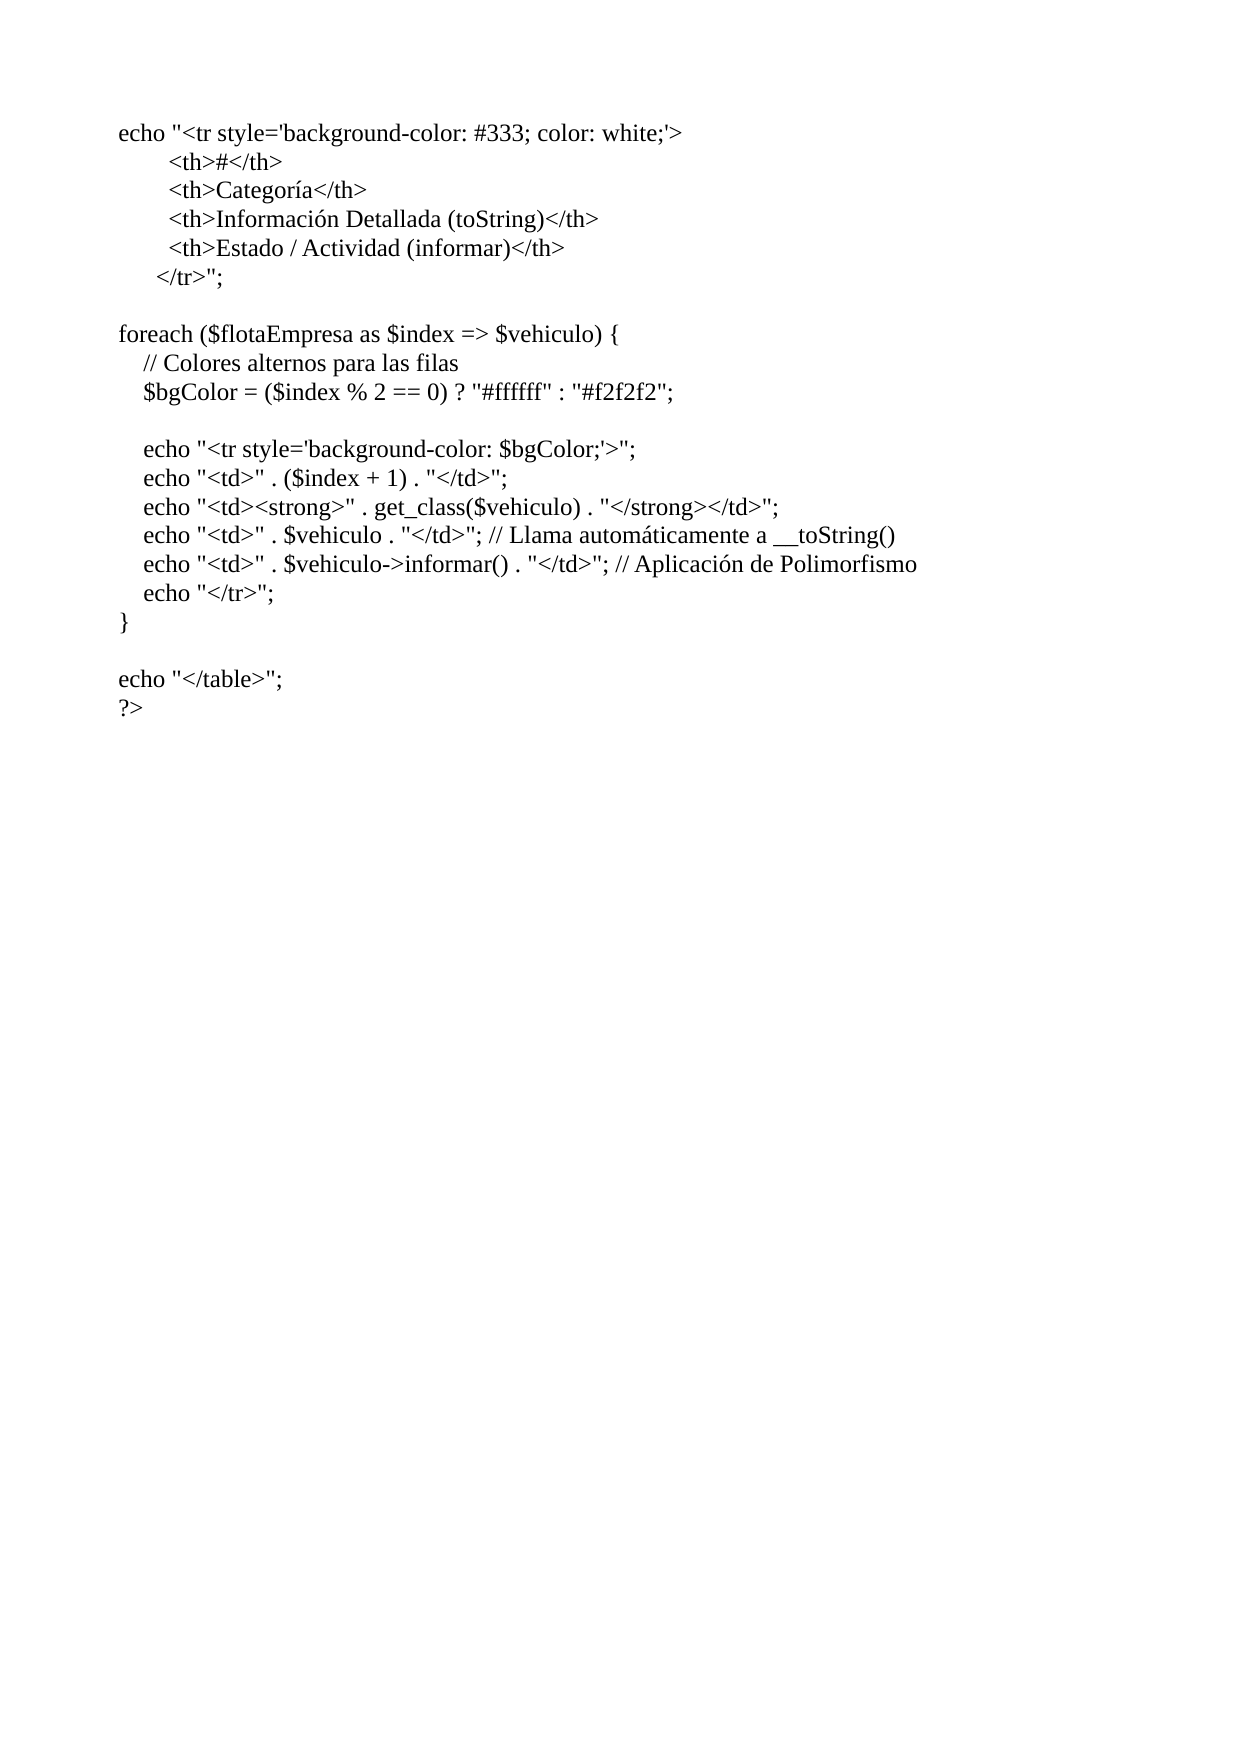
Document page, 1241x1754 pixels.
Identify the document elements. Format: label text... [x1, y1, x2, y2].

text echo "<td>" . $vehiculo->informar() . "</td>"; // Aplicación de Polimorfismo [118, 549, 1122, 578]
text echo "</table>"; [118, 664, 1122, 693]
text echo "<tr style='background-color: $bgColor;'>"; [118, 434, 1122, 463]
text </tr>"; [118, 262, 1122, 291]
text echo "</tr>"; [118, 578, 1122, 607]
text } [118, 607, 1122, 636]
text // Colores alternos para las filas [118, 348, 1122, 377]
text <th>Categoría</th> [118, 176, 1122, 204]
text <th>#</th> [118, 147, 1122, 176]
text echo "<tr style='background-color: #333; color: white;'> [118, 118, 1122, 147]
text echo "<td>" . ($index + 1) . "</td>"; [118, 463, 1122, 492]
text $bgColor = ($index % 2 == 0) ? "#ffffff" : "#f2f2f2"; [118, 377, 1122, 406]
text <th>Información Detallada (toString)</th> [118, 204, 1122, 233]
text <th>Estado / Actividad (informar)</th> [118, 233, 1122, 262]
text ?> [118, 693, 1122, 722]
text echo "<td>" . $vehiculo . "</td>"; // Llama automáticamente a __toString() [118, 521, 1122, 549]
text foreach ($flotaEmpresa as $index => $vehiculo) { [118, 319, 1122, 348]
text echo "<td><strong>" . get_class($vehiculo) . "</strong></td>"; [118, 492, 1122, 521]
